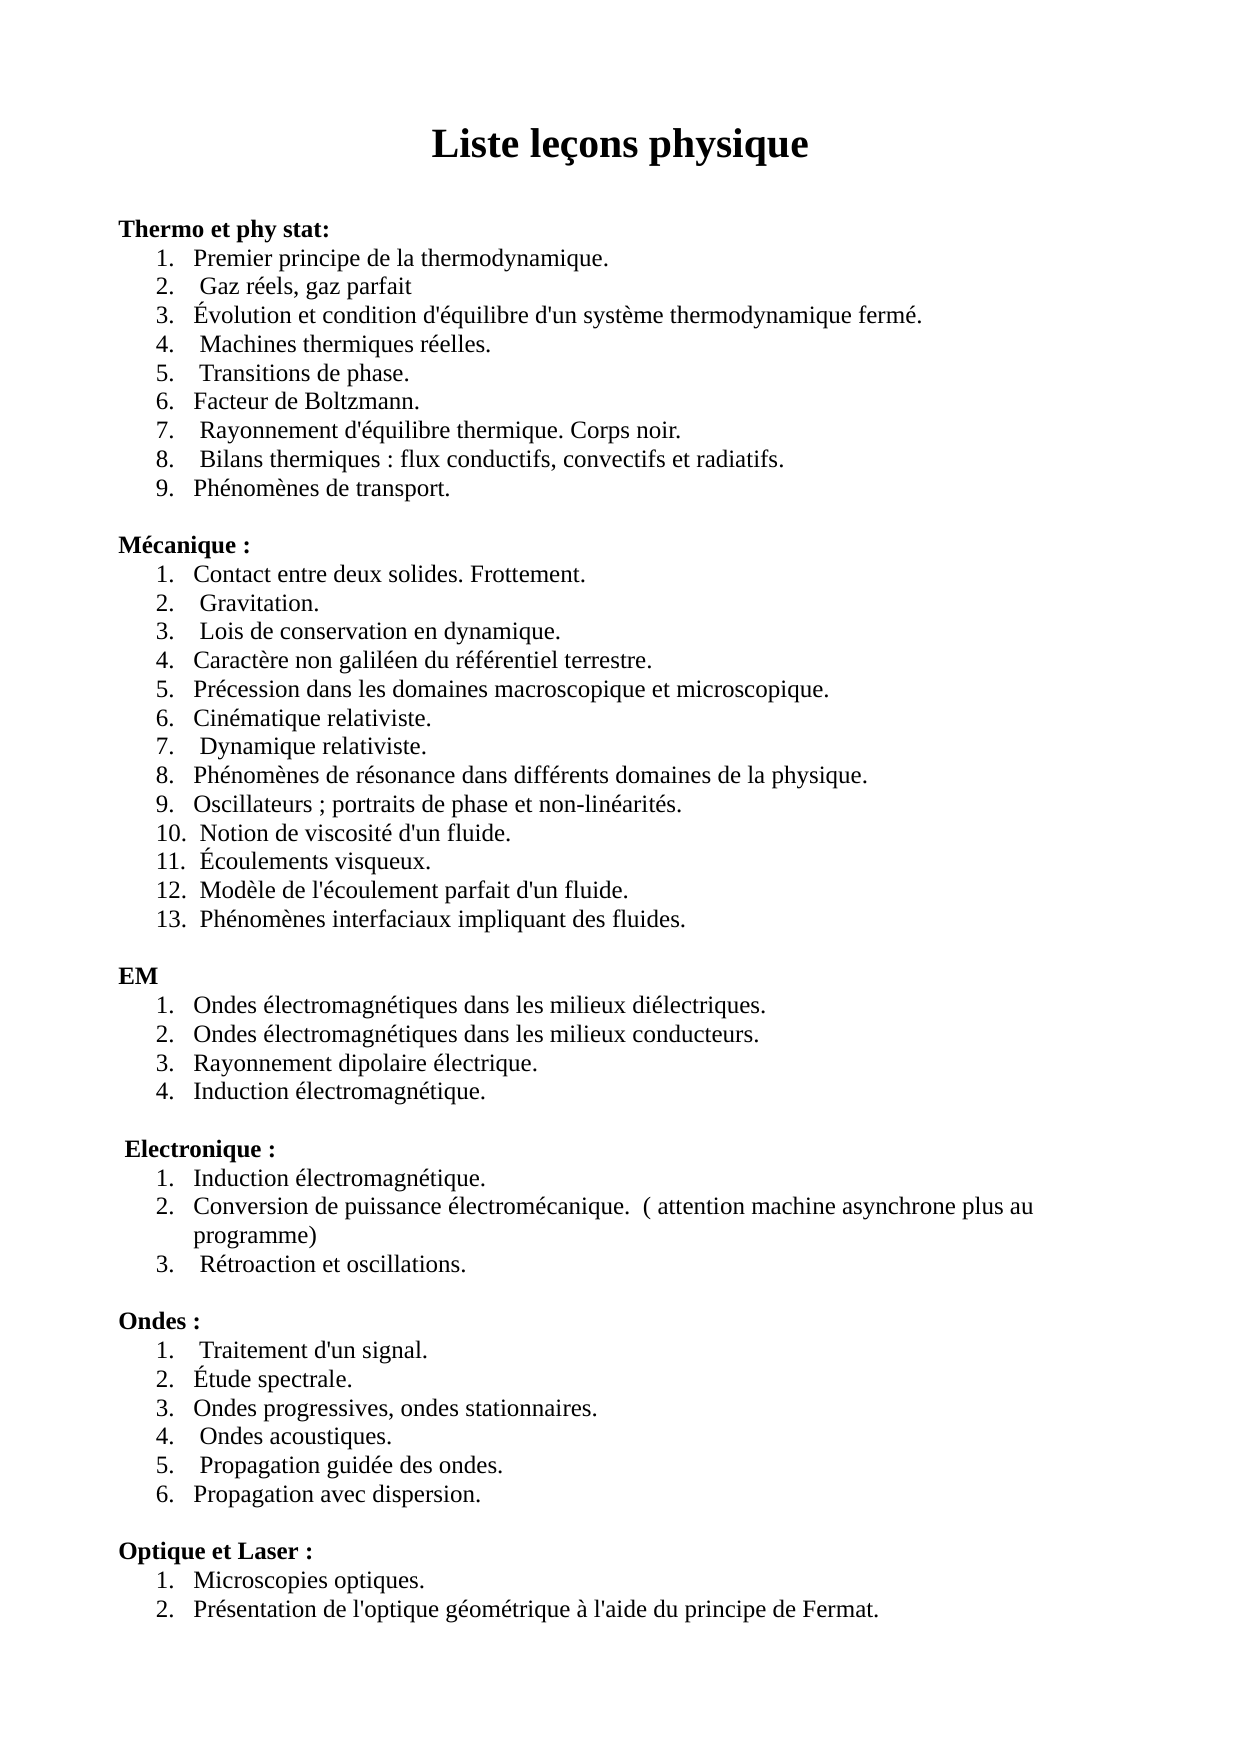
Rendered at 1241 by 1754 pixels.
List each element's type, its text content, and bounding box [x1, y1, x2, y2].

list Cinématique relativiste. [156, 703, 1122, 731]
list Ondes électromagnétiques dans les milieux diélectriques. [156, 990, 1122, 1019]
text EM [118, 961, 1122, 990]
list Phénomènes interfaciaux impliquant des fluides. [156, 904, 1122, 933]
list Phénomènes de transport. [156, 473, 1122, 501]
list Propagation avec dispersion. [156, 1479, 1122, 1508]
list Transitions de phase. [156, 358, 1122, 386]
list Modèle de l'écoulement parfait d'un fluide. [156, 875, 1122, 904]
text Electronique : [118, 1134, 1122, 1163]
list Premier principe de la thermodynamique. [156, 243, 1122, 271]
list Conversion de puissance électromécanique. ( attention machine asynchrone plus au programme) [156, 1191, 1122, 1249]
list Ondes acoustiques. [156, 1421, 1122, 1450]
list Bilans thermiques : flux conductifs, convectifs et radiatifs. [156, 444, 1122, 473]
list Écoulements visqueux. [156, 846, 1122, 875]
list Évolution et condition d'équilibre d'un système thermodynamique fermé. [156, 300, 1122, 329]
list Traitement d'un signal. [156, 1335, 1122, 1364]
list Propagation guidée des ondes. [156, 1450, 1122, 1479]
list Ondes électromagnétiques dans les milieux conducteurs. [156, 1019, 1122, 1048]
list Microscopies optiques. [156, 1565, 1122, 1594]
text Optique et Laser : [118, 1536, 1122, 1565]
list Machines thermiques réelles. [156, 329, 1122, 358]
text Liste leçons physique [118, 118, 1122, 166]
list Induction électromagnétique. [156, 1163, 1122, 1191]
text Thermo et phy stat: [118, 214, 1122, 243]
list Gaz réels, gaz parfait [156, 271, 1122, 300]
list Oscillateurs ; portraits de phase et non-linéarités. [156, 789, 1122, 818]
list Ondes progressives, ondes stationnaires. [156, 1393, 1122, 1421]
list Rétroaction et oscillations. [156, 1249, 1122, 1278]
list Caractère non galiléen du référentiel terrestre. [156, 645, 1122, 674]
list Notion de viscosité d'un fluide. [156, 818, 1122, 846]
list Présentation de l'optique géométrique à l'aide du principe de Fermat. [156, 1594, 1122, 1623]
list Rayonnement d'équilibre thermique. Corps noir. [156, 415, 1122, 444]
list Précession dans les domaines macroscopique et microscopique. [156, 674, 1122, 703]
list Facteur de Boltzmann. [156, 386, 1122, 415]
list Rayonnement dipolaire électrique. [156, 1048, 1122, 1076]
list Phénomènes de résonance dans différents domaines de la physique. [156, 760, 1122, 789]
text Mécanique : [118, 530, 1122, 559]
list Contact entre deux solides. Frottement. [156, 559, 1122, 588]
text Ondes : [118, 1306, 1122, 1335]
list Dynamique relativiste. [156, 731, 1122, 760]
list Gravitation. [156, 588, 1122, 616]
list Étude spectrale. [156, 1364, 1122, 1393]
list Lois de conservation en dynamique. [156, 616, 1122, 645]
list Induction électromagnétique. [156, 1076, 1122, 1105]
